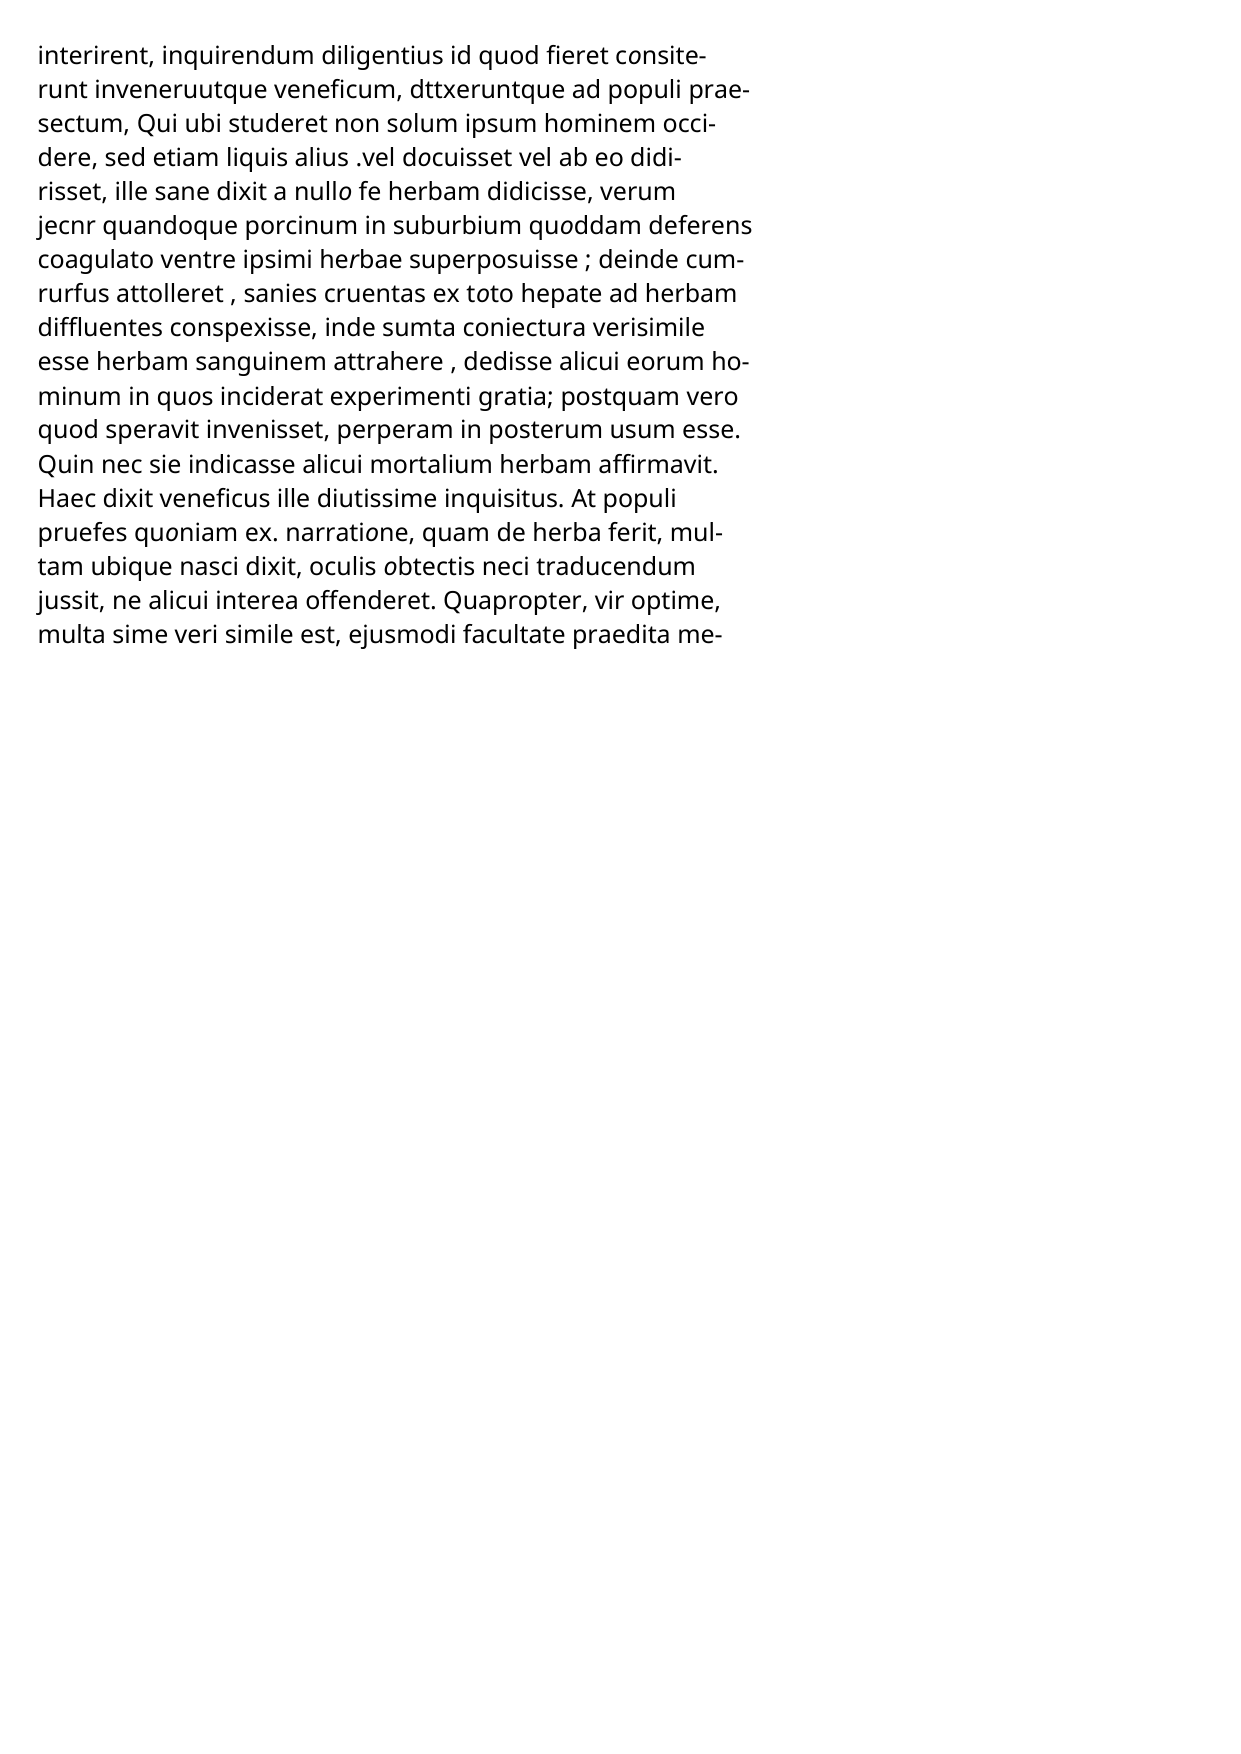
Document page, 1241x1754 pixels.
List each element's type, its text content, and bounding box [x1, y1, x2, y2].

text interirent, inquirendum diligentius id quod fieret consite- runt inveneruutque veneficum, dttxeruntque ad populi prae- sectum, Qui ubi studeret non solum ipsum hominem occi- dere, sed etiam liquis alius .vel docuisset vel ab eo didi- risset, ille sane dixit a nullo fe herbam didicisse, verum jecnr quandoque porcinum in suburbium quoddam deferens coagulato ventre ipsimi herbae superposuisse ; deinde cum- rurfus attolleret , sanies cruentas ex toto hepate ad herbam diffluentes conspexisse, inde sumta coniectura verisimile esse herbam sanguinem attrahere , dedisse alicui eorum ho- minum in quos inciderat experimenti gratia; postquam vero quod speravit invenisset, perperam in posterum usum esse. Quin nec sie indicasse alicui mortalium herbam affirmavit. Haec dixit veneficus ille diutissime inquisitus. At populi pruefes quoniam ex. narratione, quam de herba ferit, mul- tam ubique nasci dixit, oculis obtectis neci traducendum jussit, ne alicui interea offenderet. Quapropter, vir optime, multa sime veri simile est, ejusmodi facultate praedita me- [37, 37, 1203, 651]
